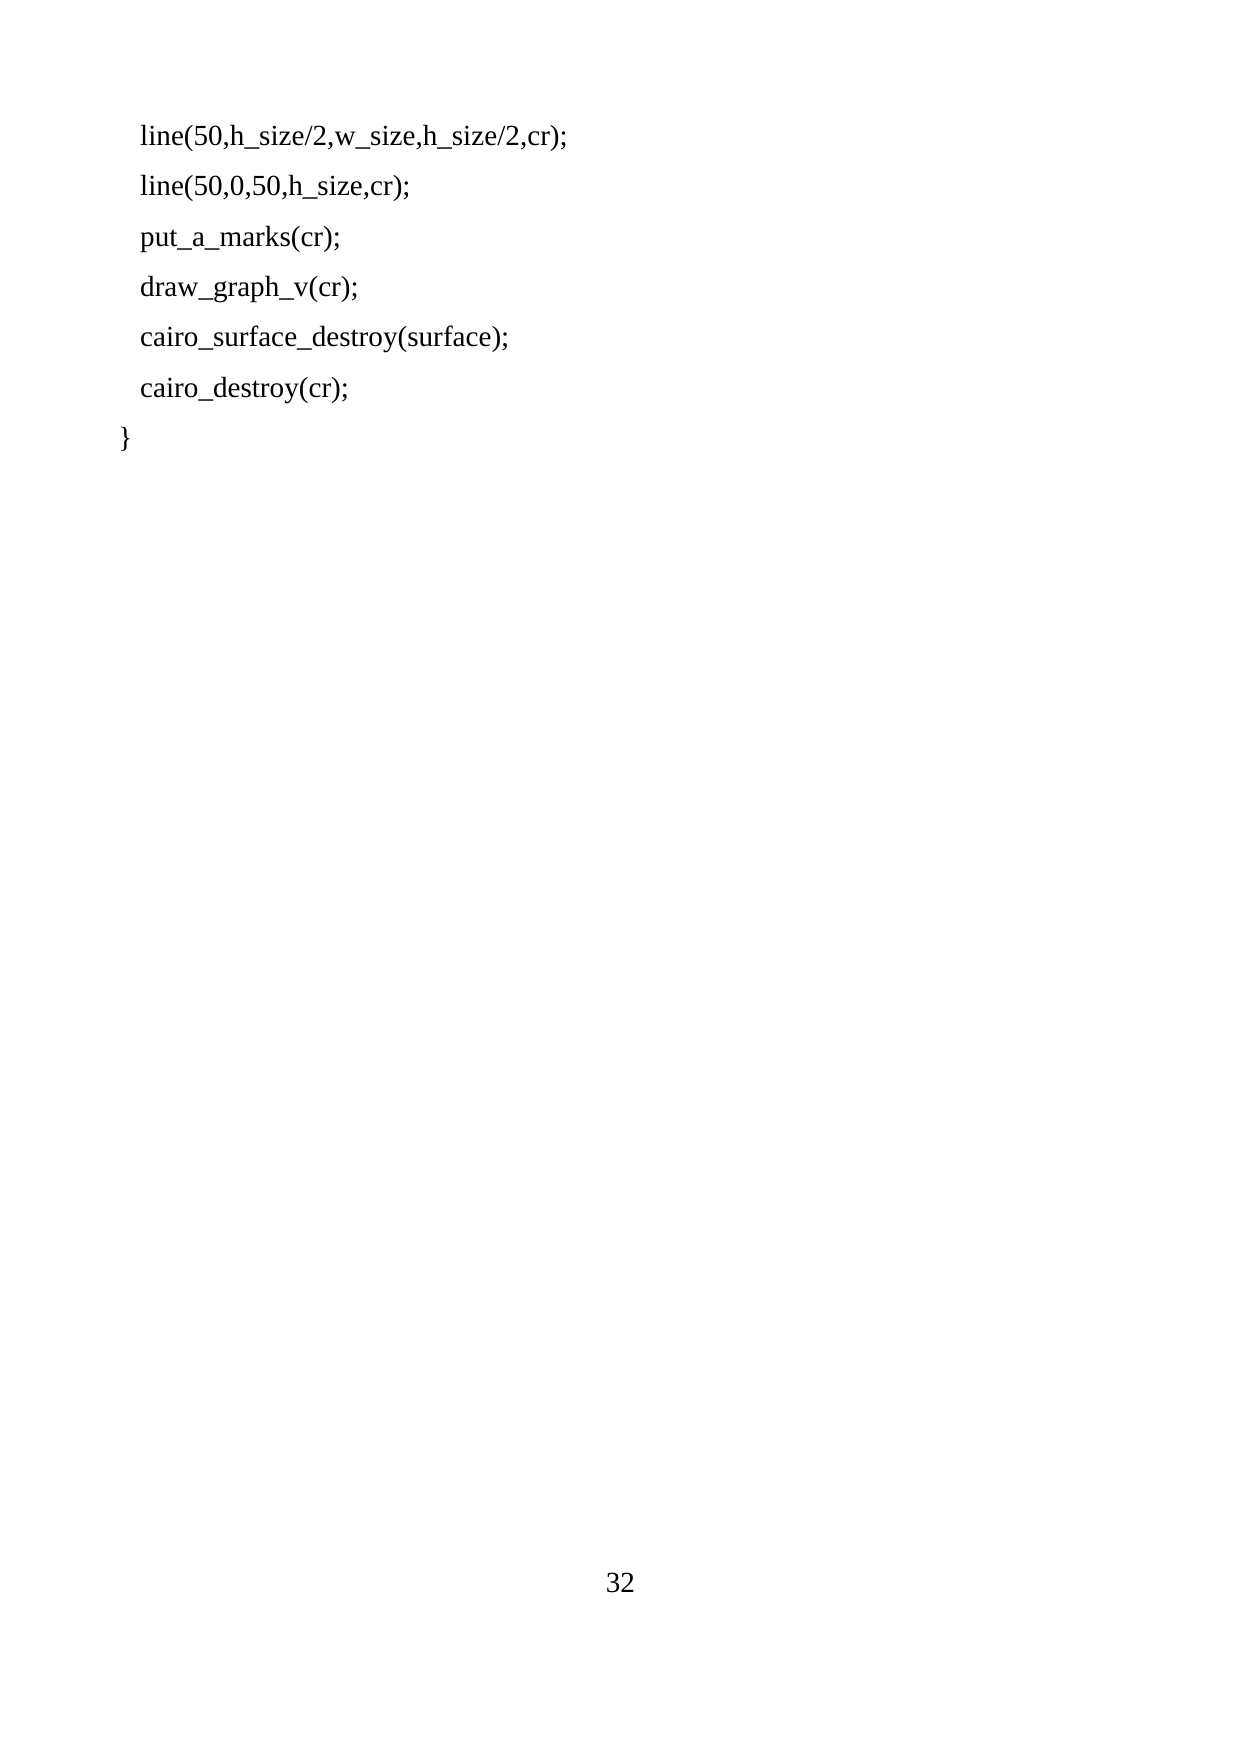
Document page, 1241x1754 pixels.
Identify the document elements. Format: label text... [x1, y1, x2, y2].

text line(50,h_size/2,w_size,h_size/2,cr); line(50,0,50,h_size,cr); put_a_marks(cr); draw_graph_v(cr); cairo_surface_destroy(surface); cairo_destroy(cr); } [118, 118, 1122, 453]
